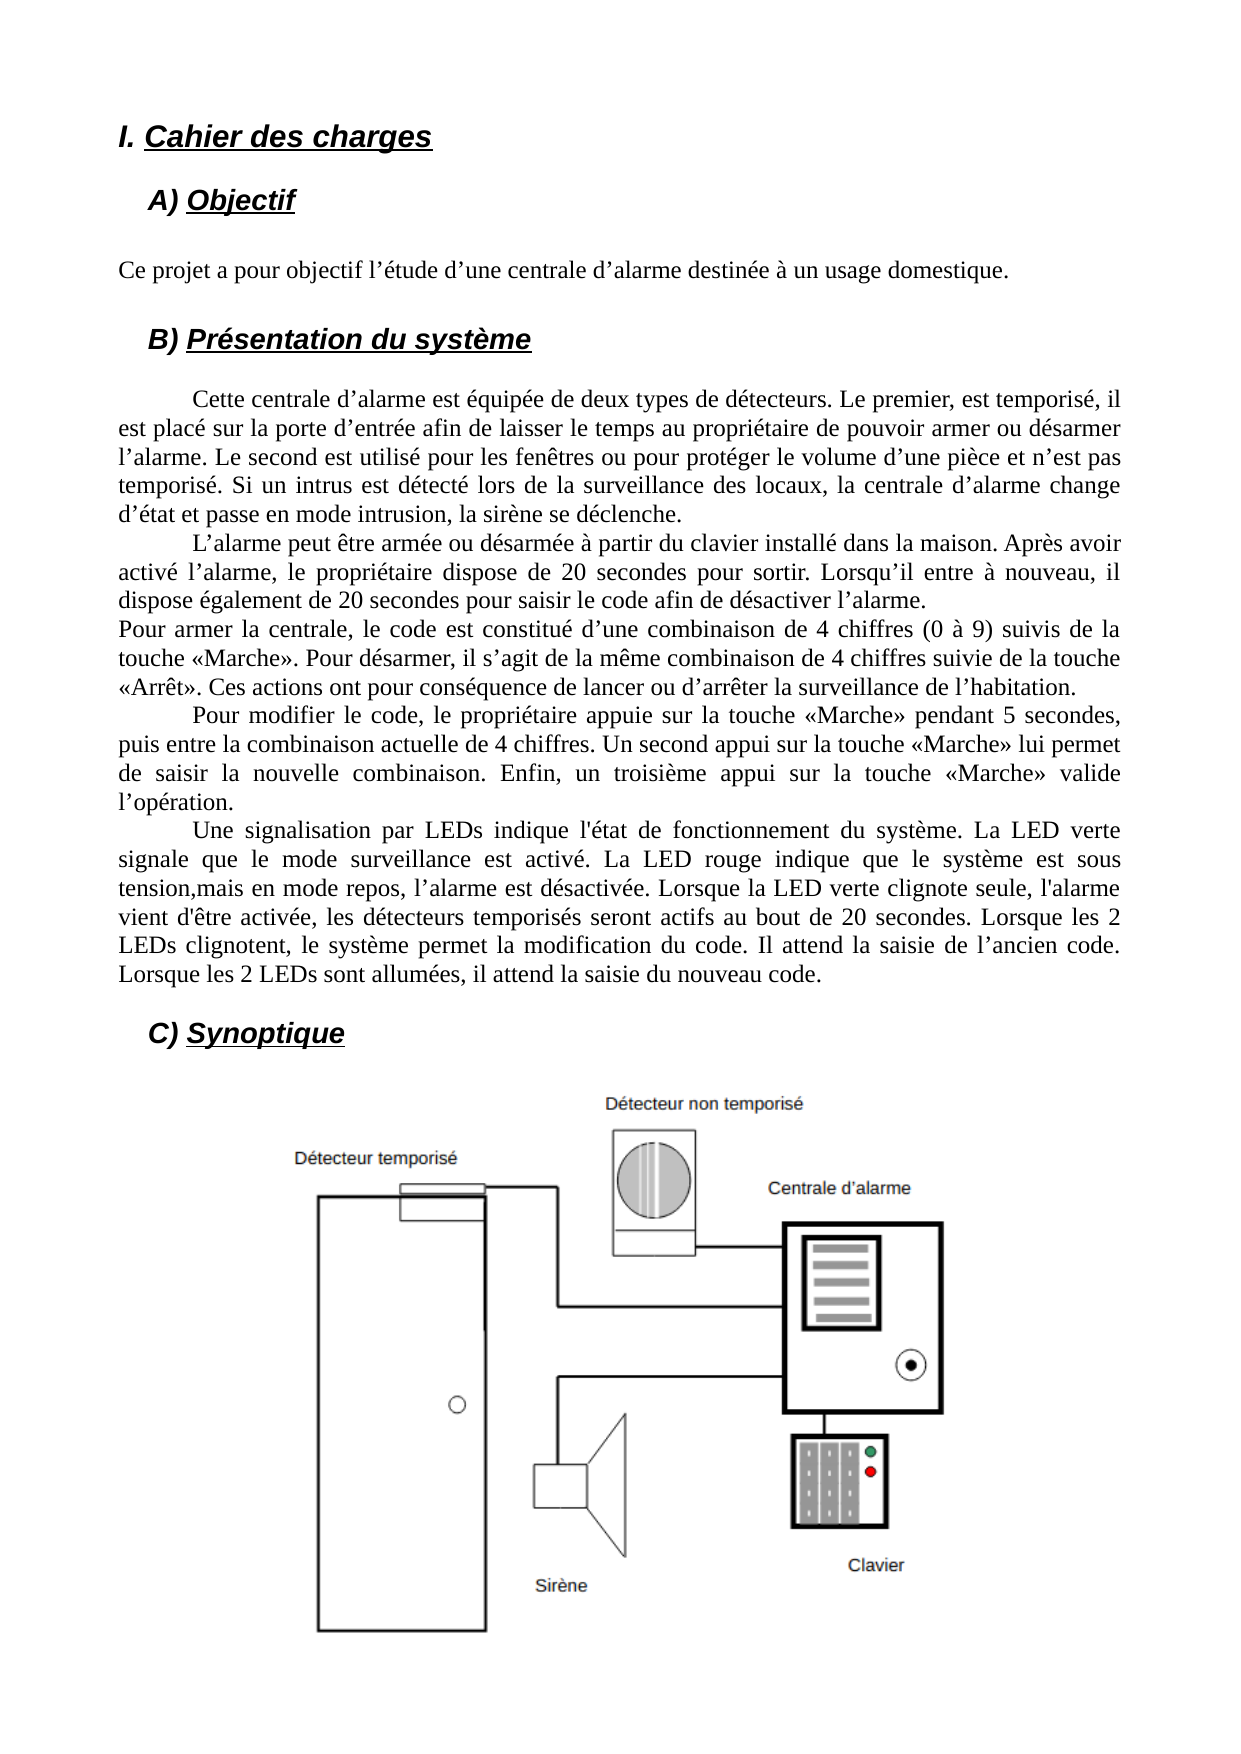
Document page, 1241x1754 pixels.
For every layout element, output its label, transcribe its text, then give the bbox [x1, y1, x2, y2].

picture [274, 1084, 969, 1649]
text Une signalisation par LEDs indique l'état de fonctionnement du système. La LED verte signale que le mode surveillance est activé. La LED rouge indique que le système est sous tension,mais en mode repos, l’alarme est désactivée. Lorsque la LED verte clignote seule, l'alarme vient d'être activée, les détecteurs temporisés seront actifs au bout de 20 secondes. Lorsque les 2 LEDs clignotent, le système permet la modification du code. Il attend la saisie de l’ancien code. Lorsque les 2 LEDs sont allumées, il attend la saisie du nouveau code. [118, 815, 1122, 988]
subtitle Présentation du système [118, 322, 1122, 355]
text Cette centrale d’alarme est équipée de deux types de détecteurs. Le premier, est temporisé, il est placé sur la porte d’entrée afin de laisser le temps au propriétaire de pouvoir armer ou désarmer l’alarme. Le second est utilisé pour les fenêtres ou pour protéger le volume d’une pièce et n’est pas temporisé. Si un intrus est détecté lors de la surveillance des locaux, la centrale d’alarme change d’état et passe en mode intrusion, la sirène se déclenche. [118, 384, 1122, 528]
subtitle Cahier des charges [118, 118, 1122, 154]
text Pour armer la centrale, le code est constitué d’une combinaison de 4 chiffres (0 à 9) suivis de la touche «Marche». Pour désarmer, il s’agit de la même combinaison de 4 chiffres suivie de la touche «Arrêt». Ces actions ont pour conséquence de lancer ou d’arrêter la surveillance de l’habitation. [118, 614, 1122, 700]
text Ce projet a pour objectif l’étude d’une centrale d’alarme destinée à un usage domestique. [118, 255, 1122, 283]
text L’alarme peut être armée ou désarmée à partir du clavier installé dans la maison. Après avoir activé l’alarme, le propriétaire dispose de 20 secondes pour sortir. Lorsqu’il entre à nouveau, il dispose également de 20 secondes pour saisir le code afin de désactiver l’alarme. [118, 528, 1122, 614]
text Pour modifier le code, le propriétaire appuie sur la touche «Marche» pendant 5 secondes, puis entre la combinaison actuelle de 4 chiffres. Un second appui sur la touche «Marche» lui permet de saisir la nouvelle combinaison. Enfin, un troisième appui sur la touche «Marche» valide l’opération. [118, 700, 1122, 815]
subtitle Objectif [118, 183, 1122, 216]
subtitle Synoptique [118, 1017, 1122, 1050]
